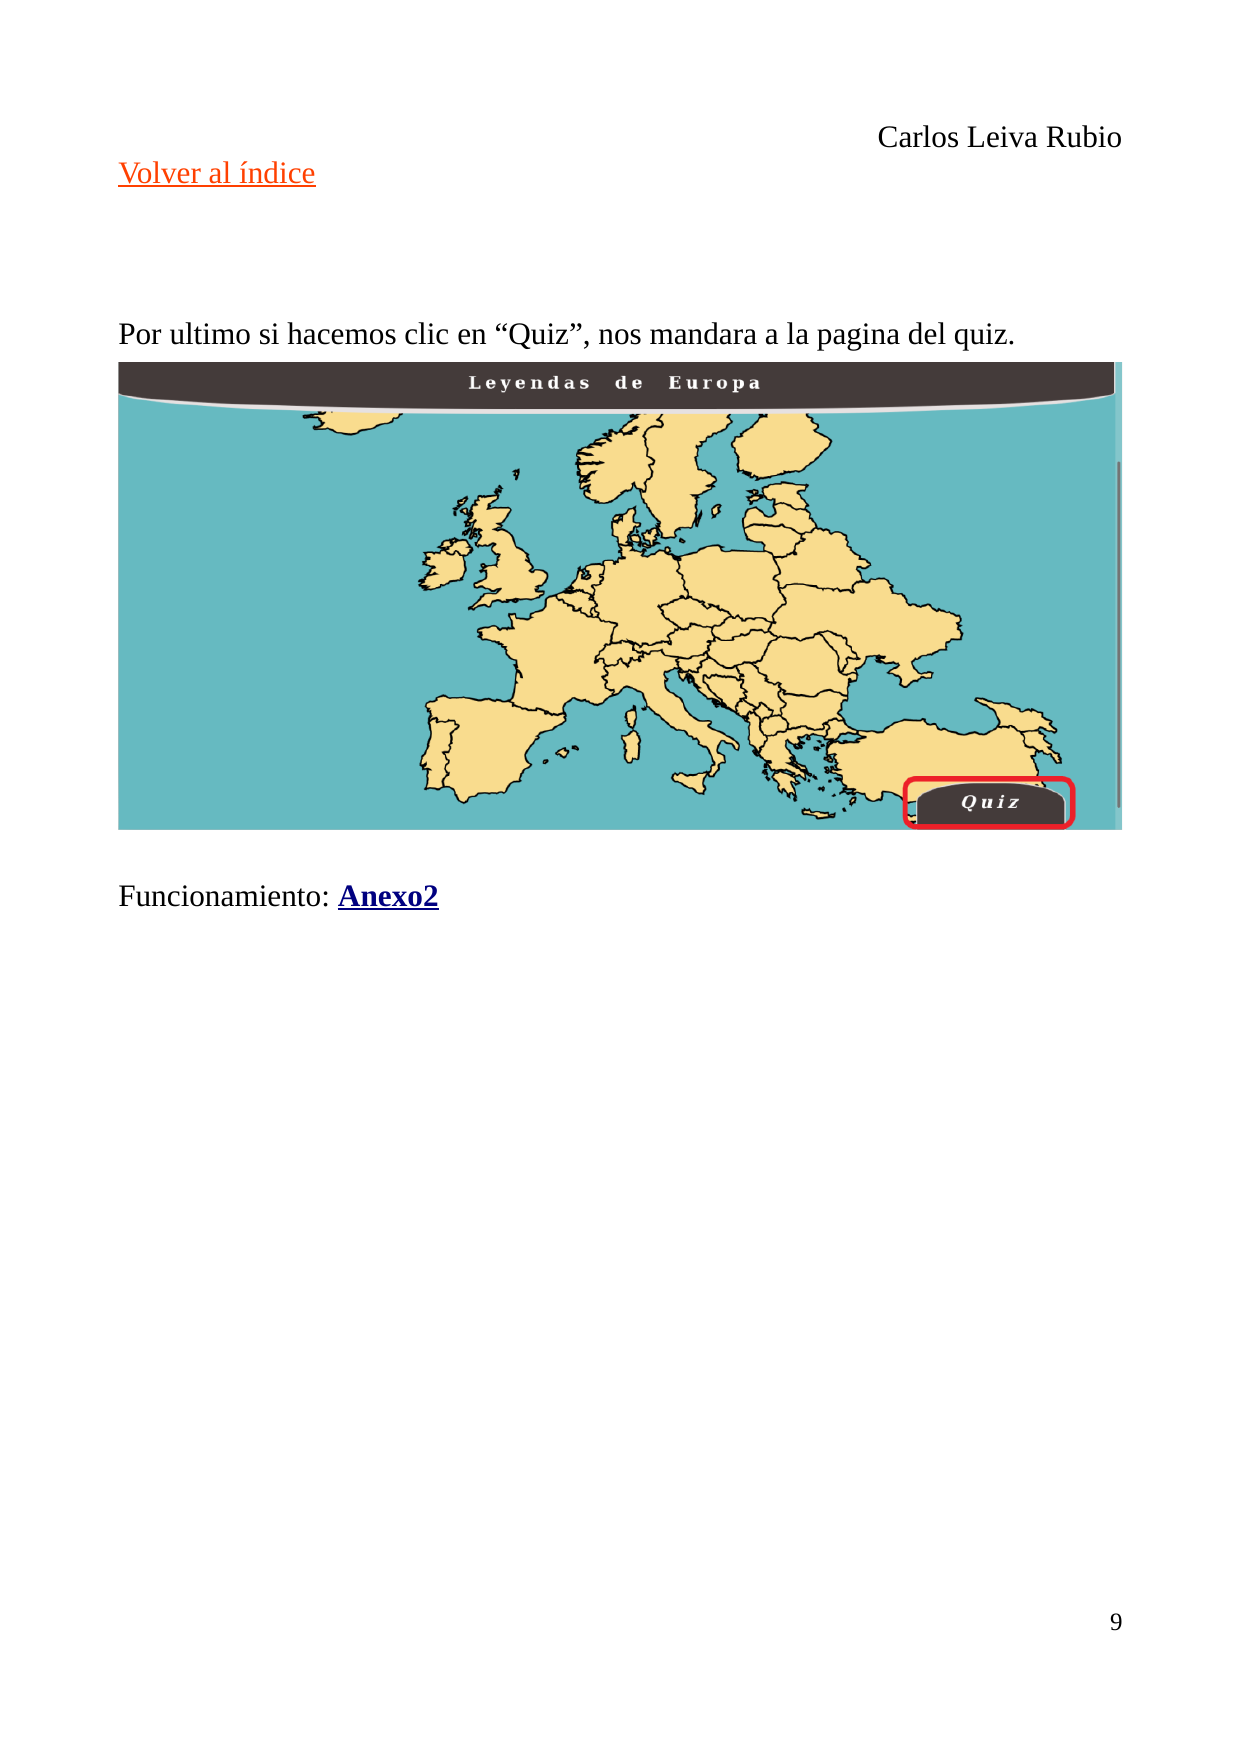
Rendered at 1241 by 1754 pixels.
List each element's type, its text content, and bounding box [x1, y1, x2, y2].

text Por ultimo si hacemos clic en “Quiz”, nos mandara a la pagina del quiz. [118, 315, 1122, 351]
picture [118, 362, 1123, 830]
text Funcionamiento: Anexo2 [118, 877, 1122, 913]
